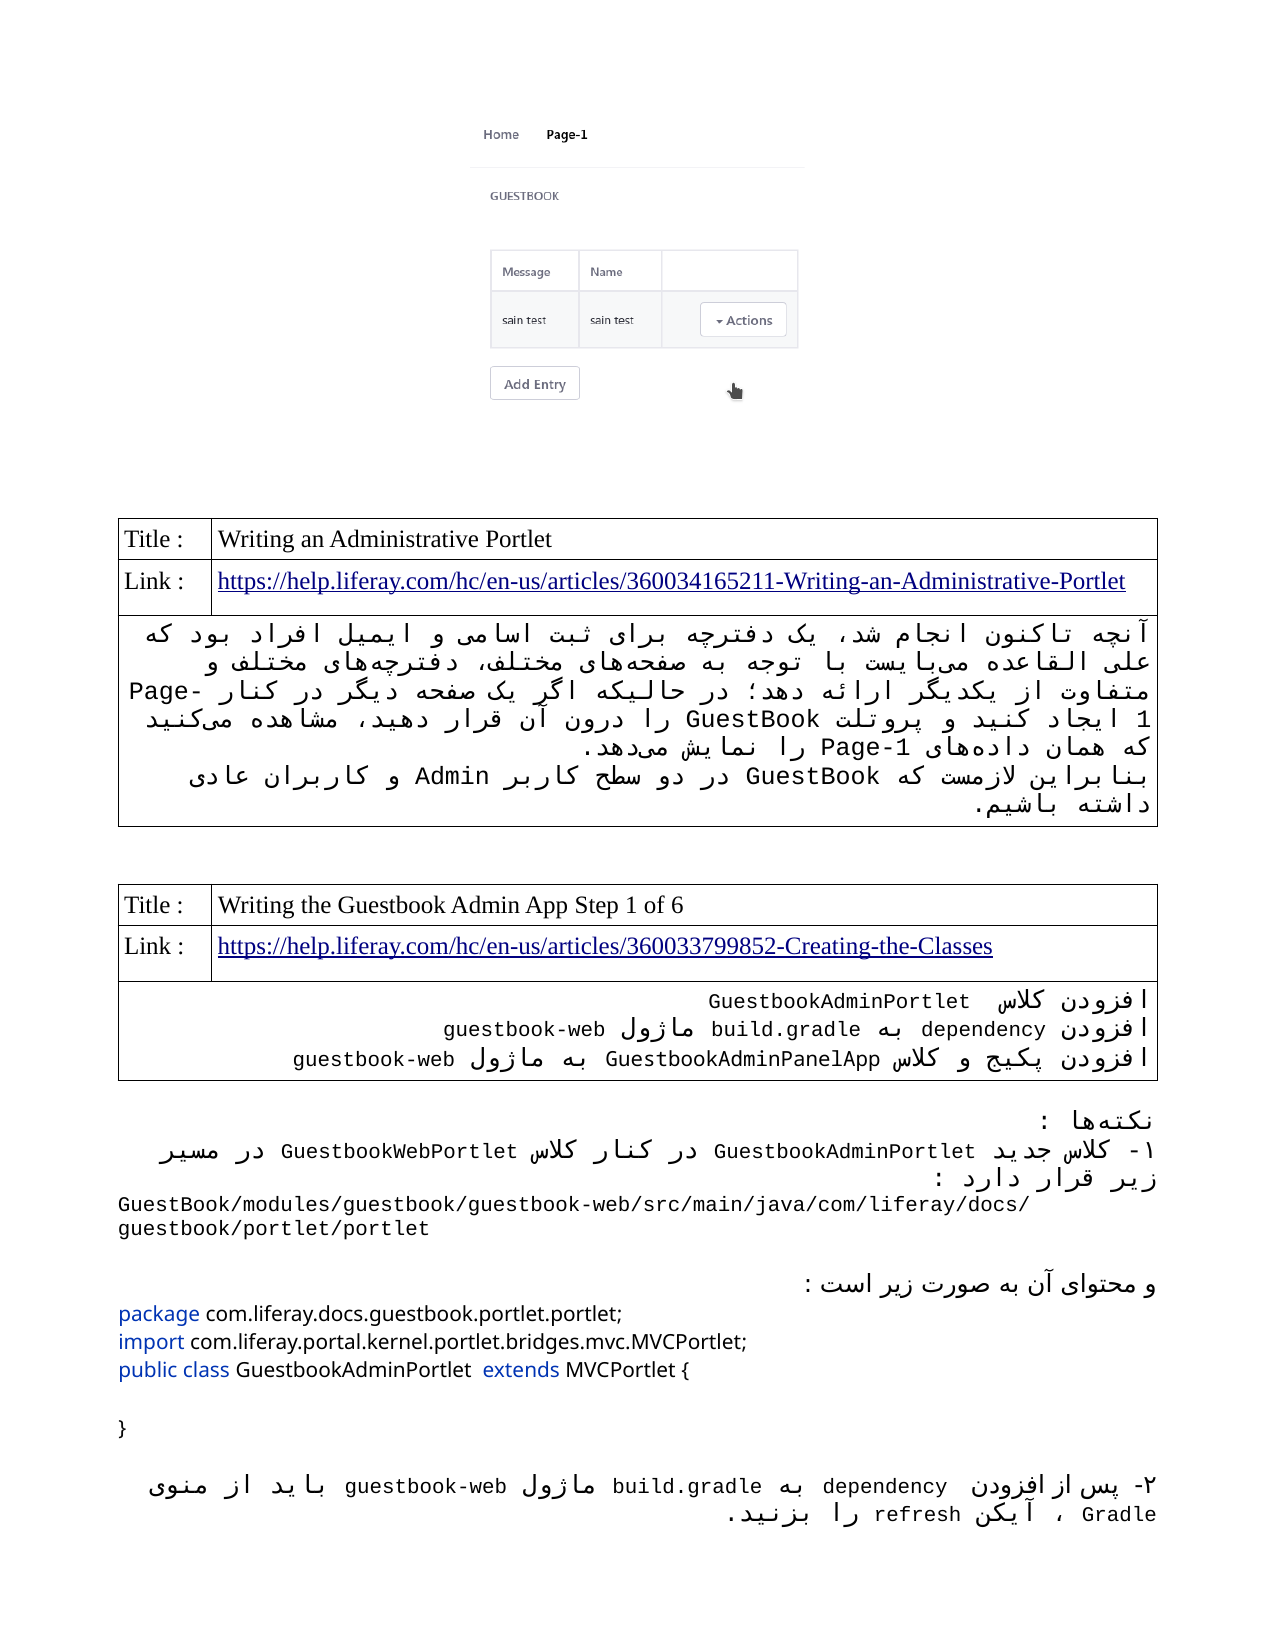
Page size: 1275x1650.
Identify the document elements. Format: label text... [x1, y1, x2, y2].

text ۱- کلاس جدید GuestbookAdminPortlet در کنار کلاس GuestbookWebPortlet در مسیر زیر قرار دارد : [118, 1137, 1157, 1194]
table_cell https://help.liferay.com/hc/en-us/articles/360034165211-Writing-an-Administrative-Portlet [212, 560, 1157, 615]
text ۲- پس از افزودن dependency به build.gradle ماژول guestbook-web باید از منوی Gradle ، آیکن refresh را بزنید. [118, 1470, 1157, 1529]
text } [118, 1384, 1157, 1470]
table_header Title : [119, 519, 211, 559]
table_header Writing the Guestbook Admin App Step 1 of 6 [212, 885, 1157, 925]
text package com.liferay.docs.guestbook.portlet.portlet; import com.liferay.portal.kernel.portlet.bridges.mvc.MVCPortlet; public class GuestbookAdminPortlet extends MVCPortlet { [118, 1299, 1157, 1384]
text نکته‌ها : [118, 1109, 1157, 1137]
picture [470, 118, 805, 405]
table_cell Link : [119, 560, 211, 615]
table_cell Link : [119, 926, 211, 981]
table_cell https://help.liferay.com/hc/en-us/articles/360033799852-Creating-the-Classes [212, 926, 1157, 981]
table_header Writing an Administrative Portlet [212, 519, 1157, 559]
table_cell افزودن کلاس GuestbookAdminPortlet افزودن dependency به build.gradle ماژول guestbook-web افزودن پکیج و کلاس GuestbookAdminPanelApp به ماژول guestbook-web [119, 982, 1157, 1079]
text GuestBook/modules/guestbook/guestbook-web/src/main/java/com/liferay/docs/guestbook/portlet/portlet [118, 1194, 1157, 1241]
table_header Title : [119, 885, 211, 925]
table_cell آنچه تاکنون انجام شد، یک دفترچه برای ثبت اسامی و ایمیل افراد بود که علی القاعده می‌بایست با توجه به صفحه‌های مختلف، دفترچه‌های مختلف و متفاوت از یکدیگر ارائه دهد؛ در حالیکه اگر یک صفحه دیگر در کنار Page-1 ایجاد کنید و پروتلت GuestBook را درون آن قرار دهید، مشاهده می‌کنید که همان داده‌های Page-1 را نمایش می‌دهد. بنابراین لازمست که GuestBook در دو سطح کاربر Admin و کاربران عادی داشته باشیم. [119, 616, 1157, 826]
text و محتوای آن به صورت زیر است : [118, 1269, 1157, 1299]
